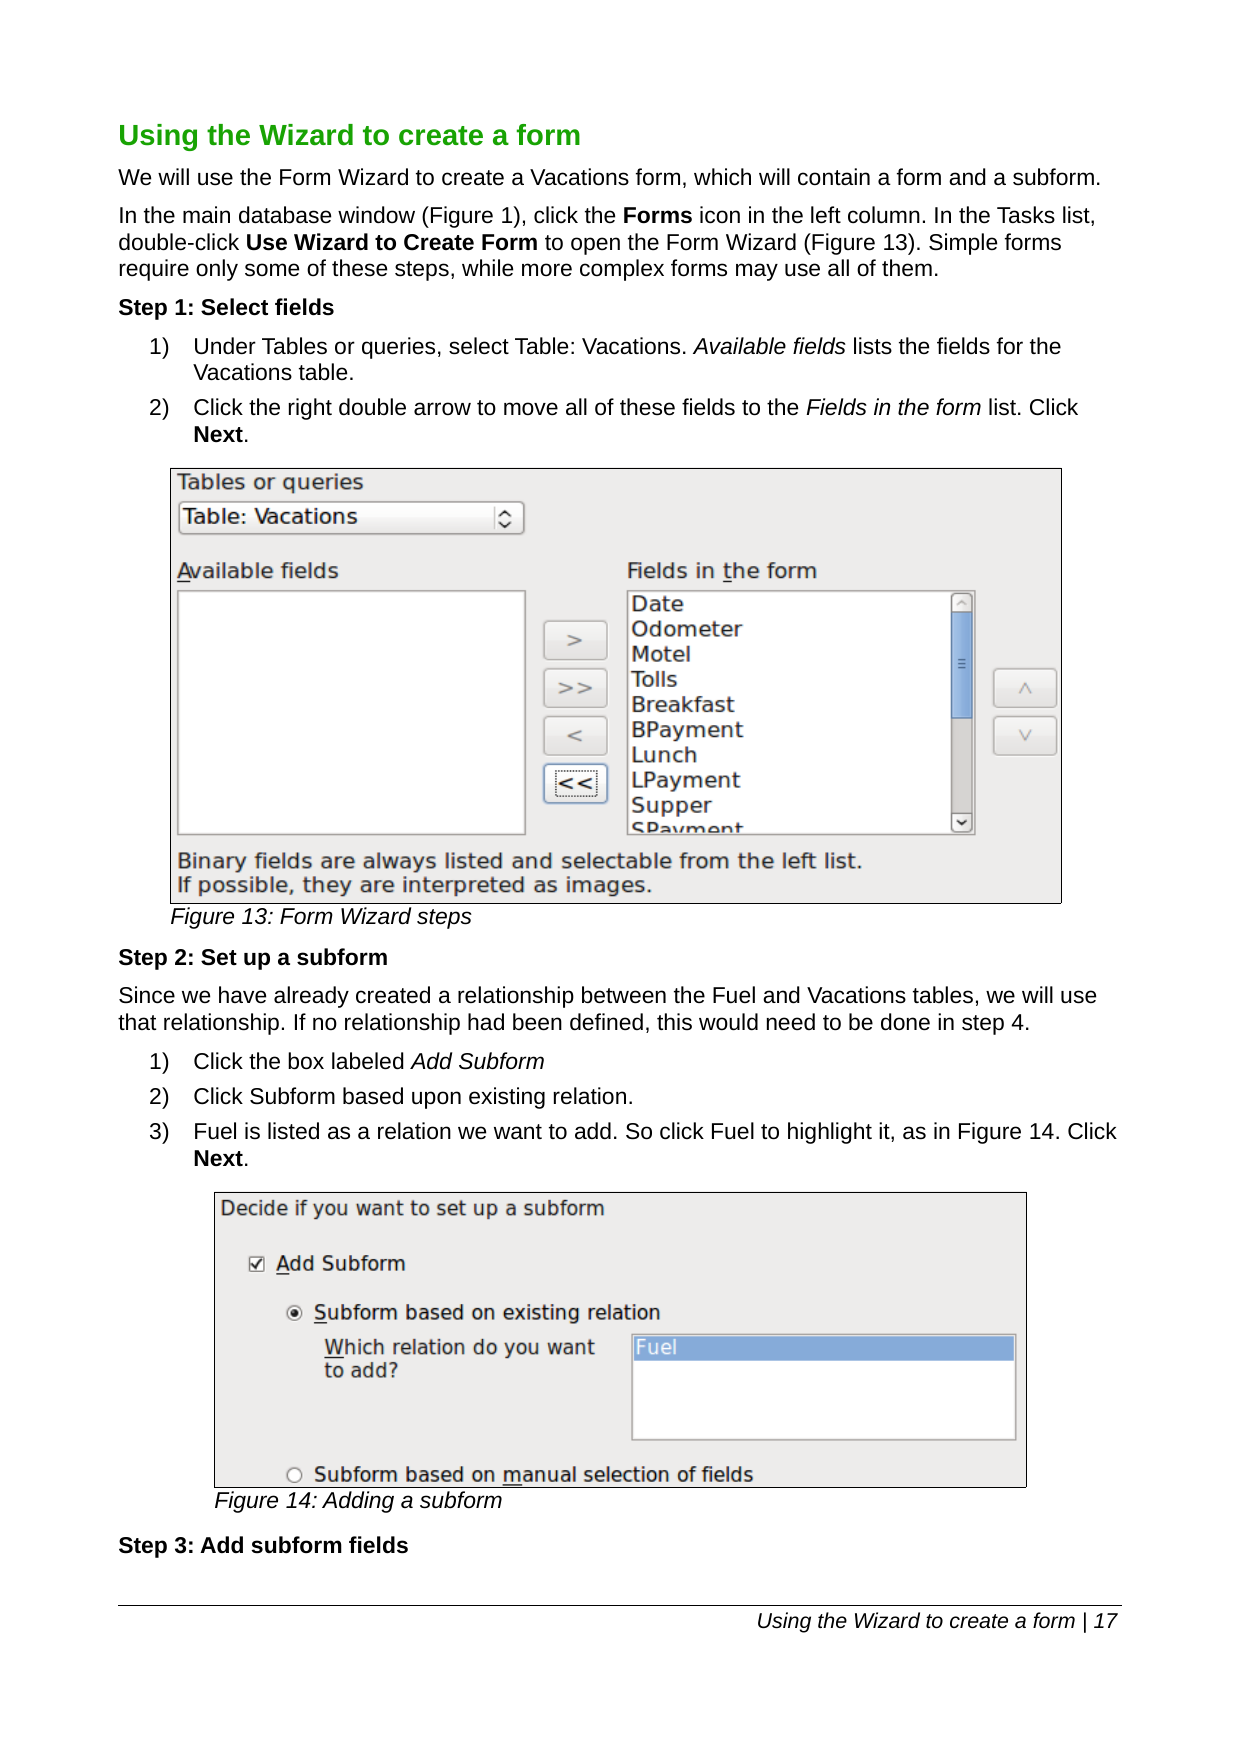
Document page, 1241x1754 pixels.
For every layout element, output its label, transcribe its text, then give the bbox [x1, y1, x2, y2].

list Click the right double arrow to move all of these fields to the Fields in the form list. Click Next. [169, 394, 1122, 447]
text Step 1: Select fields [118, 294, 1122, 320]
picture [215, 1193, 1026, 1487]
text Since we have already created a relationship between the Fuel and Vacations tables, we will use that relationship. If no relationship had been defined, this would need to be done in step 4. [118, 982, 1122, 1035]
text Step 3: Add subform fields [118, 1532, 1122, 1558]
picture [171, 469, 1061, 903]
list Fuel is listed as a relation we want to add. So click Fuel to highlight it, as in Figure 14. Click Next. [169, 1118, 1122, 1171]
subtitle Using the Wizard to create a form [118, 118, 1122, 152]
list Under Tables or queries, select Table: Vacations. Available fields lists the fields for the Vacations table. [169, 333, 1122, 385]
list Click the box labeled Add Subform [169, 1048, 1122, 1074]
text Figure 13: Form Wizard steps [170, 903, 1070, 929]
text We will use the Form Wizard to create a Vacations form, which will contain a form and a subform. [118, 163, 1122, 190]
text In the main database window (Figure 1), click the Forms icon in the left column. In the Tasks list, double-click Use Wizard to Create Form to open the Form Wizard (Figure 13). Simple forms require only some of these steps, while more complex forms may use all of them. [118, 202, 1122, 281]
list Click Subform based upon existing relation. [169, 1083, 1122, 1109]
text Figure 14: Adding a subform [214, 1488, 1026, 1513]
text Step 2: Set up a subform [118, 944, 1122, 970]
